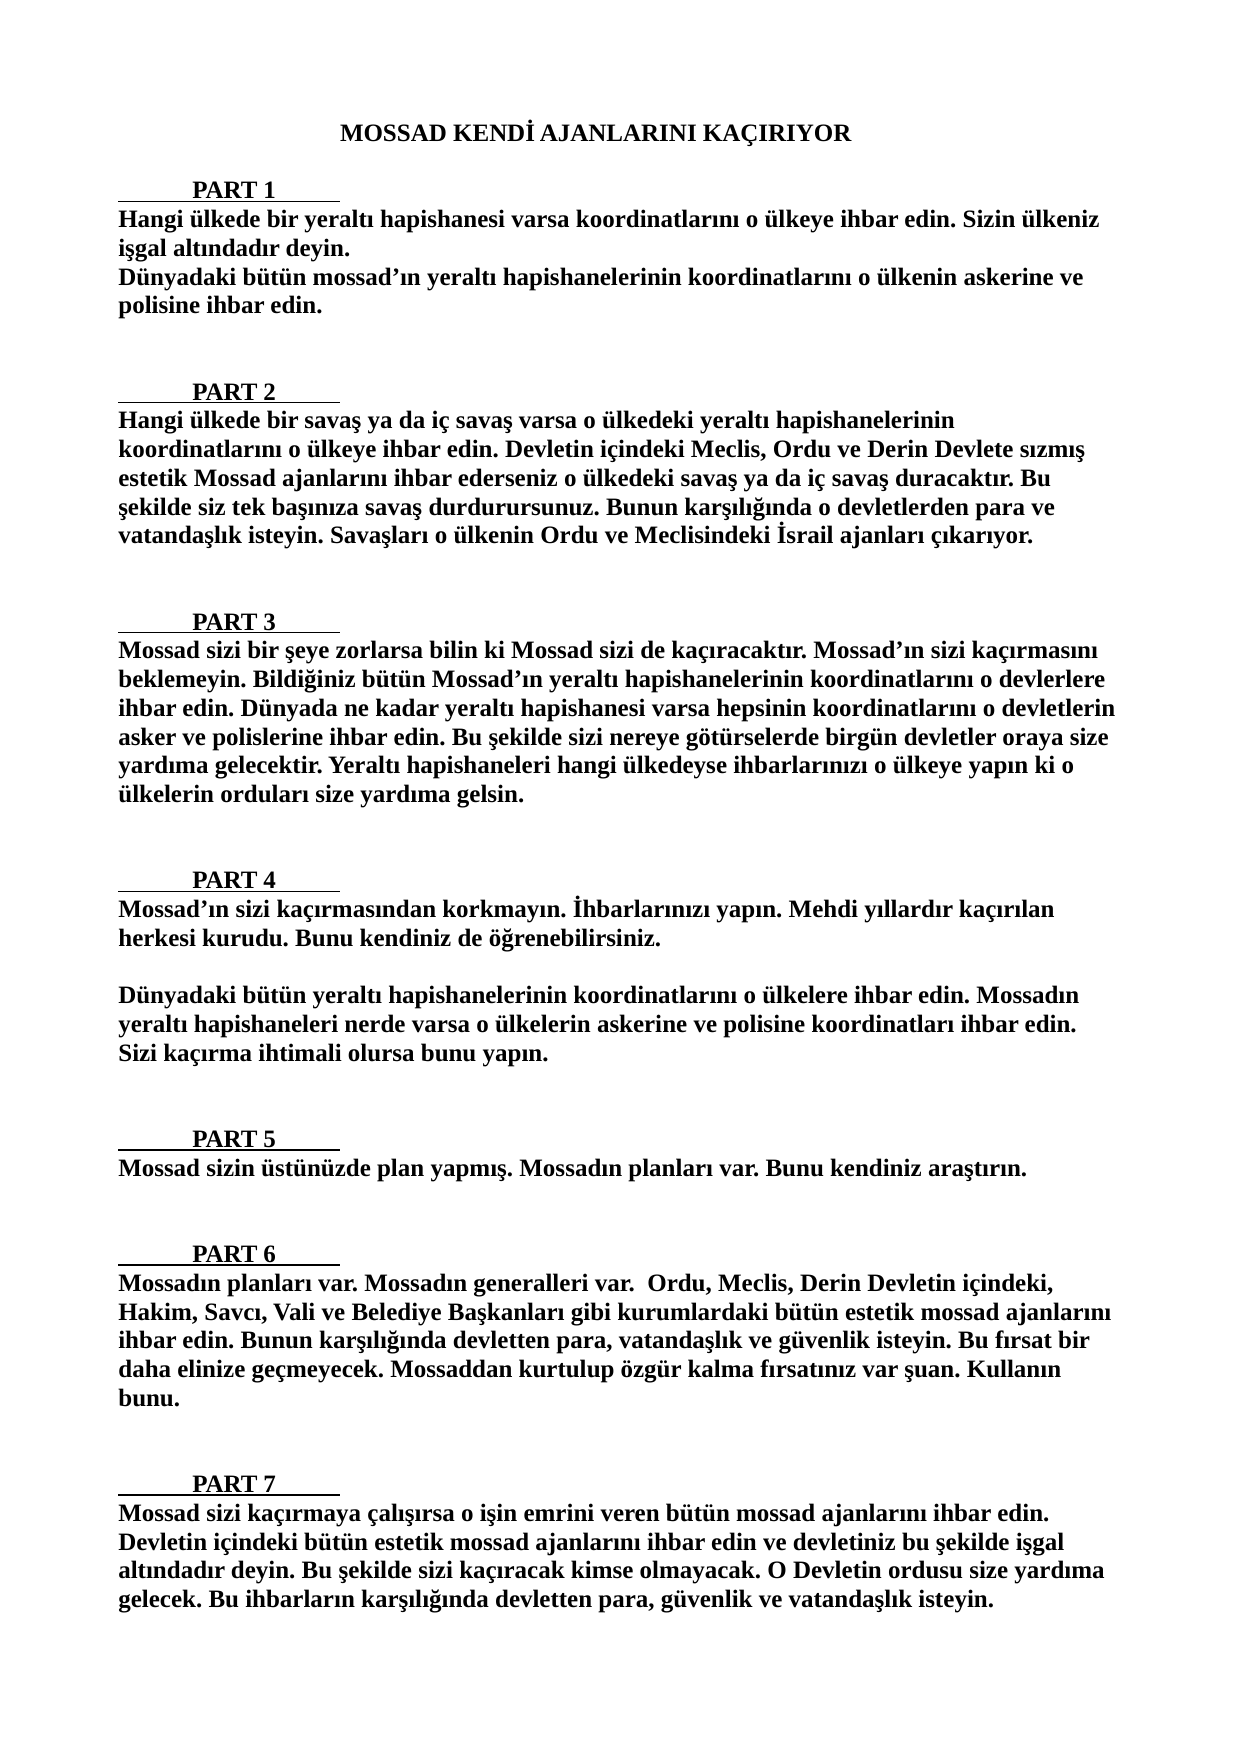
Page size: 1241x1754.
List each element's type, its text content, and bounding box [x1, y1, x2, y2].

text PART 3 [118, 607, 1122, 636]
text Mossad sizi bir şeye zorlarsa bilin ki Mossad sizi de kaçıracaktır. Mossad’ın sizi kaçırmasını beklemeyin. Bildiğiniz bütün Mossad’ın yeraltı hapishanelerinin koordinatlarını o devlerlere ihbar edin. Dünyada ne kadar yeraltı hapishanesi varsa hepsinin koordinatlarını o devletlerin asker ve polislerine ihbar edin. Bu şekilde sizi nereye götürselerde birgün devletler oraya size yardıma gelecektir. Yeraltı hapishaneleri hangi ülkedeyse ihbarlarınızı o ülkeye yapın ki o ülkelerin orduları size yardıma gelsin. [118, 636, 1122, 808]
text Hangi ülkede bir savaş ya da iç savaş varsa o ülkedeki yeraltı hapishanelerinin koordinatlarını o ülkeye ihbar edin. Devletin içindeki Meclis, Ordu ve Derin Devlete sızmış estetik Mossad ajanlarını ihbar ederseniz o ülkedeki savaş ya da iç savaş duracaktır. Bu şekilde siz tek başınıza savaş durdurursunuz. Bunun karşılığında o devletlerden para ve vatandaşlık isteyin. Savaşları o ülkenin Ordu ve Meclisindeki İsrail ajanları çıkarıyor. [118, 406, 1122, 549]
text Dünyadaki bütün yeraltı hapishanelerinin koordinatlarını o ülkelere ihbar edin. Mossadın yeraltı hapishaneleri nerde varsa o ülkelerin askerine ve polisine koordinatları ihbar edin. Sizi kaçırma ihtimali olursa bunu yapın. [118, 981, 1122, 1067]
text PART 2 [118, 377, 1122, 406]
text PART 6 [118, 1239, 1122, 1268]
text Mossad sizin üstünüzde plan yapmış. Mossadın planları var. Bunu kendiniz araştırın. [118, 1153, 1122, 1182]
text MOSSAD KENDİ AJANLARINI KAÇIRIYOR [118, 118, 1122, 147]
text Mossad’ın sizi kaçırmasından korkmayın. İhbarlarınızı yapın. Mehdi yıllardır kaçırılan herkesi kurudu. Bunu kendiniz de öğrenebilirsiniz. [118, 894, 1122, 952]
text PART 7 [118, 1469, 1122, 1498]
text Mossad sizi kaçırmaya çalışırsa o işin emrini veren bütün mossad ajanlarını ihbar edin. Devletin içindeki bütün estetik mossad ajanlarını ihbar edin ve devletiniz bu şekilde işgal altındadır deyin. Bu şekilde sizi kaçıracak kimse olmayacak. O Devletin ordusu size yardıma gelecek. Bu ihbarların karşılığında devletten para, güvenlik ve vatandaşlık isteyin. [118, 1498, 1122, 1613]
text PART 1 [118, 176, 1122, 204]
text Dünyadaki bütün mossad’ın yeraltı hapishanelerinin koordinatlarını o ülkenin askerine ve polisine ihbar edin. [118, 262, 1122, 319]
text Mossadın planları var. Mossadın generalleri var. Ordu, Meclis, Derin Devletin içindeki, Hakim, Savcı, Vali ve Belediye Başkanları gibi kurumlardaki bütün estetik mossad ajanlarını ihbar edin. Bunun karşılığında devletten para, vatandaşlık ve güvenlik isteyin. Bu fırsat bir daha elinize geçmeyecek. Mossaddan kurtulup özgür kalma fırsatınız var şuan. Kullanın bunu. [118, 1268, 1122, 1412]
text PART 4 [118, 866, 1122, 894]
text PART 5 [118, 1124, 1122, 1153]
text Hangi ülkede bir yeraltı hapishanesi varsa koordinatlarını o ülkeye ihbar edin. Sizin ülkeniz işgal altındadır deyin. [118, 204, 1122, 262]
